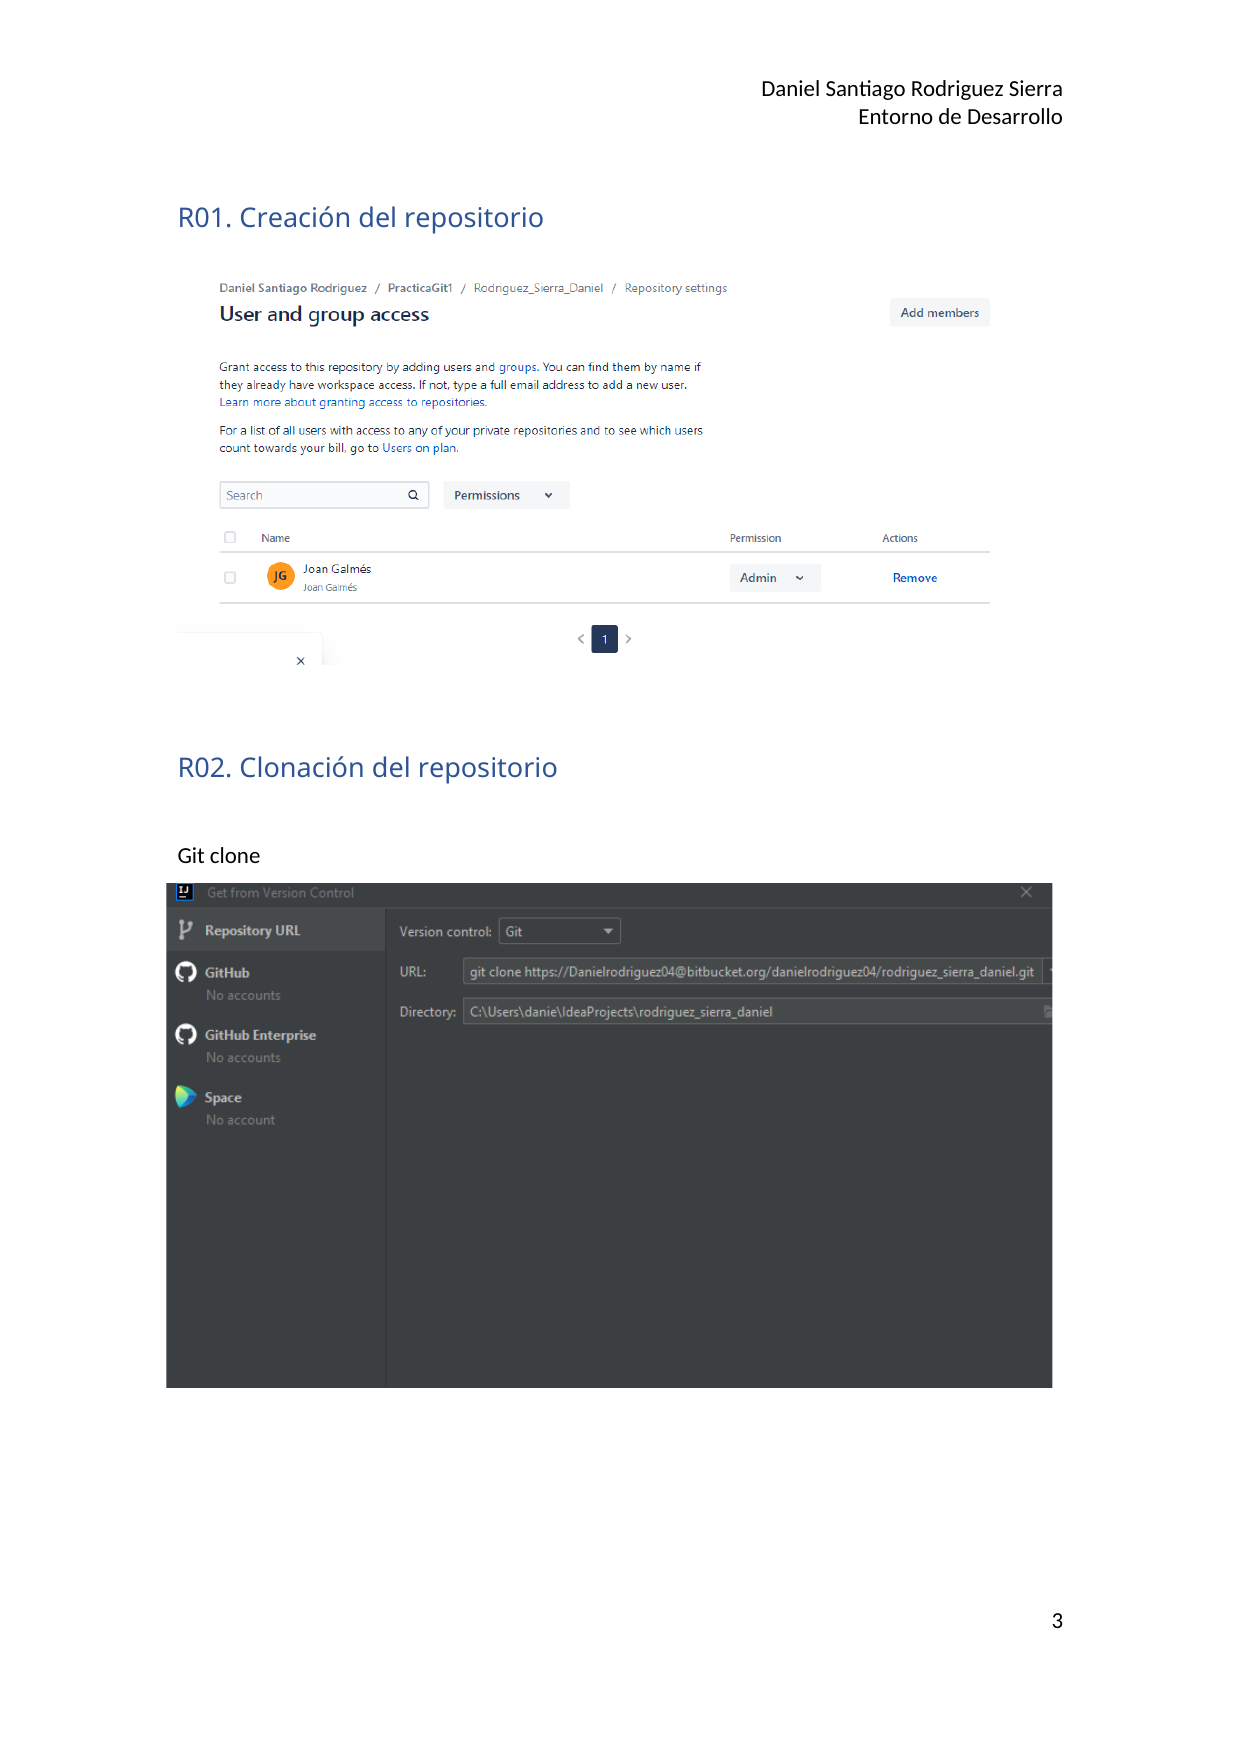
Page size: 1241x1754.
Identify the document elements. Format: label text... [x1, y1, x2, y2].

text Git clone [177, 841, 1063, 869]
subtitle R01. Creación del repositorio [177, 198, 1063, 235]
text R02. Clonación del repositorio [177, 748, 1063, 785]
